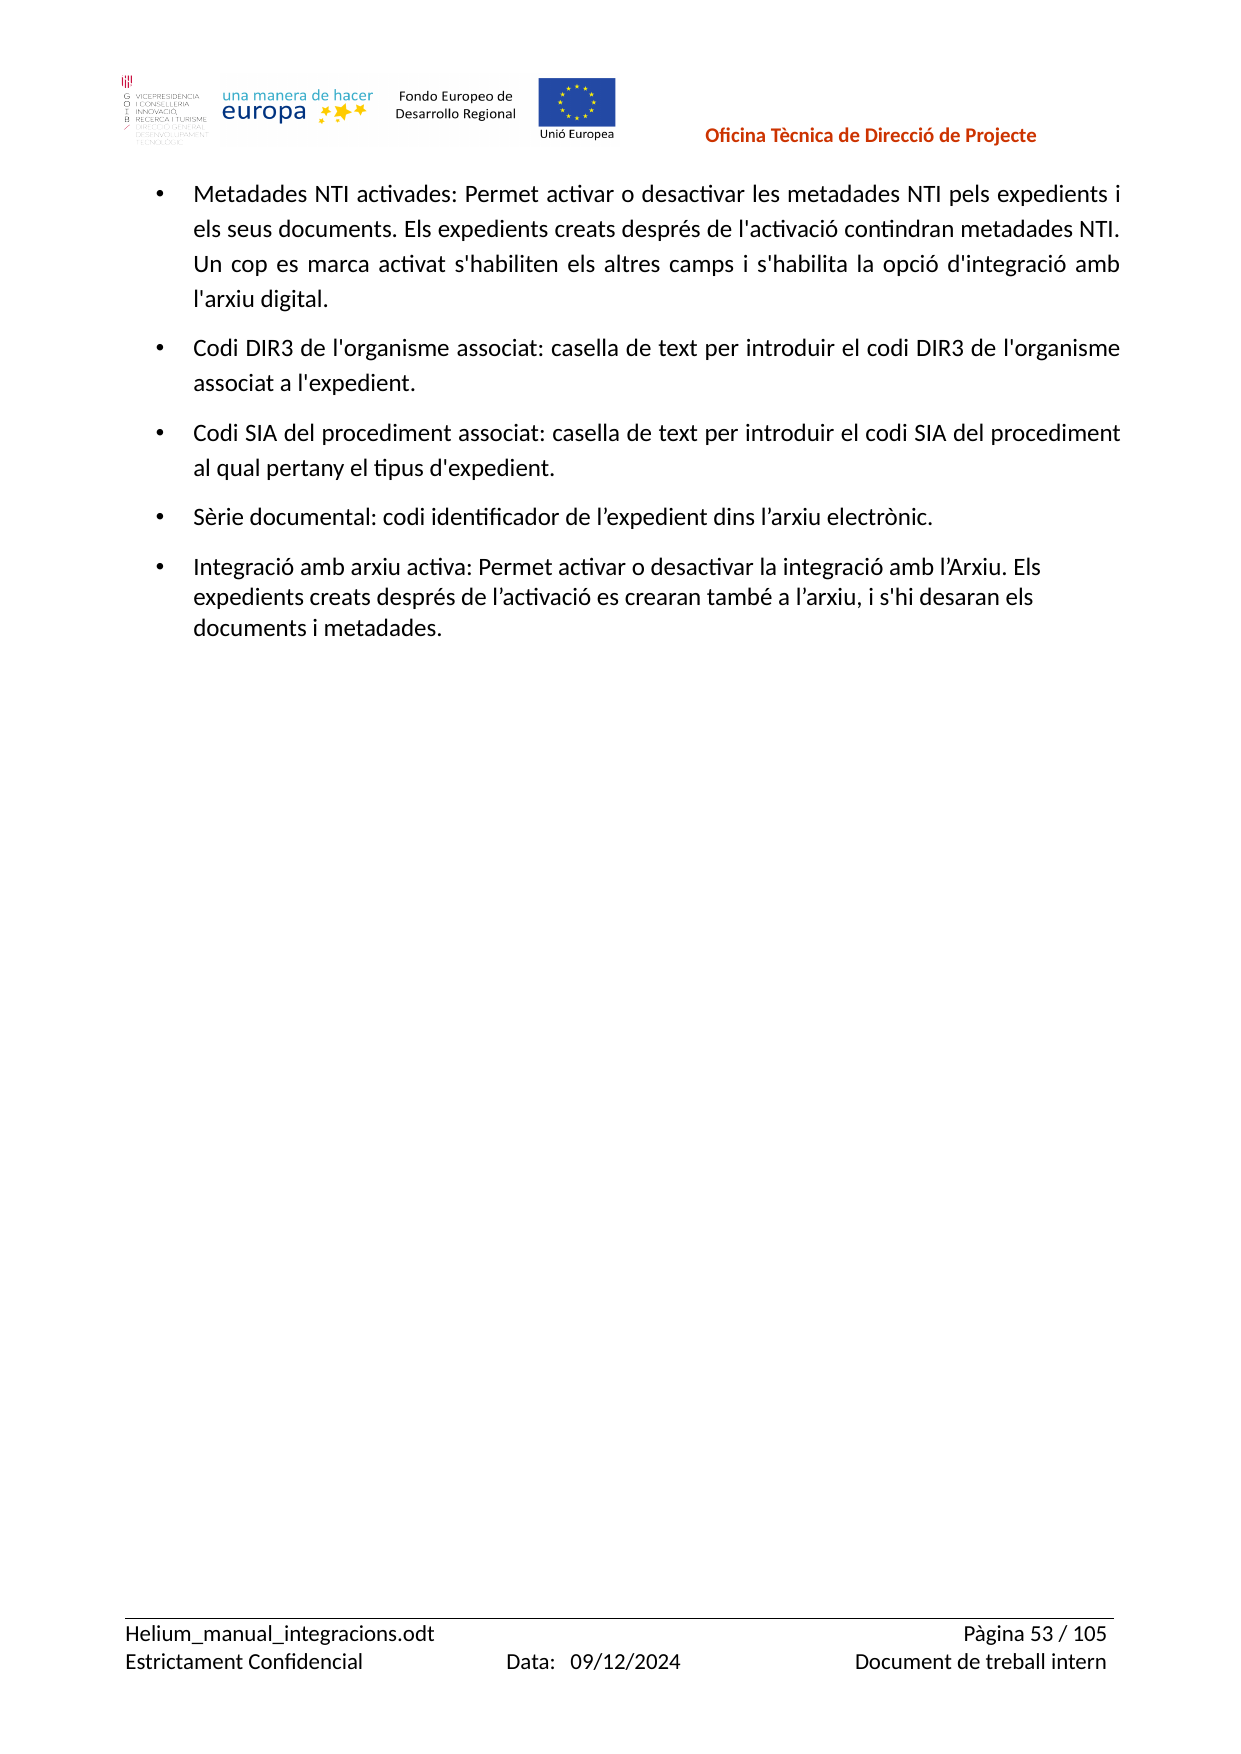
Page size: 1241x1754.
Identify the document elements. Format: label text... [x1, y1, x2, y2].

list Integració amb arxiu activa: Permet activar o desactivar la integració amb l’Arxiu. Els expedients creats després de l’activació es crearan també a l’arxiu, i s'hi desaran els documents i metadades. [156, 551, 1122, 643]
list Codi SIA del procediment associat: casella de text per introduir el codi SIA del procediment al qual pertany el tipus d'expedient. [156, 417, 1122, 482]
picture [118, 73, 213, 147]
list Sèrie documental: codi identificador de l’expedient dins l’arxiu electrònic. [156, 501, 1122, 532]
list Metadades NTI activades: Permet activar o desactivar les metadades NTI pels expedients i els seus documents. Els expedients creats després de l'activació contindran metadades NTI. Un cop es marca activat s'habiliten els altres camps i s'habilita la opció d'integració amb l'arxiu digital. [156, 178, 1122, 313]
picture [219, 73, 621, 147]
list Codi DIR3 de l'organisme associat: casella de text per introduir el codi DIR3 de l'organisme associat a l'expedient. [156, 332, 1122, 398]
